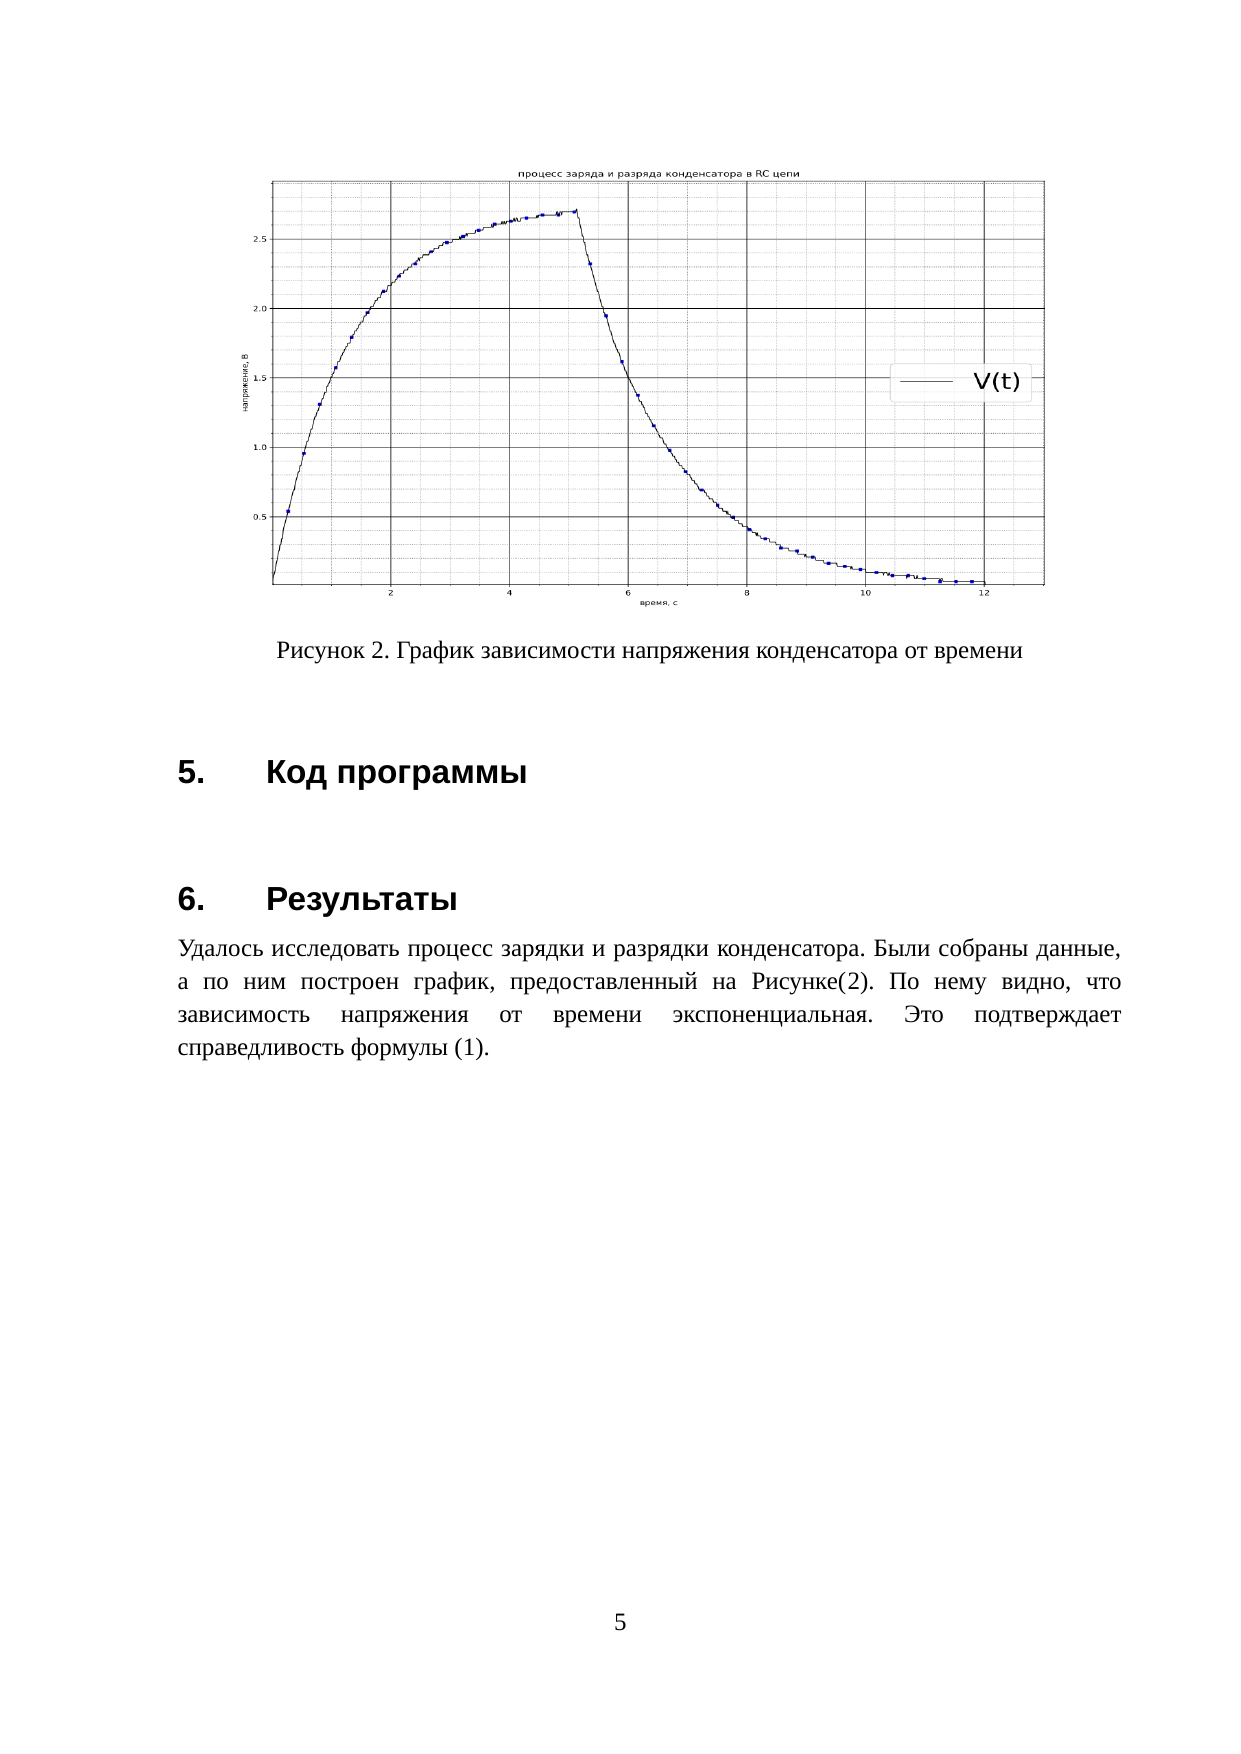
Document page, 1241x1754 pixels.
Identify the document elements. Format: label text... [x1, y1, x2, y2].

text Рисунок 2. График зависимости напряжения конденсатора от времени [177, 635, 1122, 664]
text Удалось исследовать процесс зарядки и разрядки конденсатора. Были собраны данные, а по ним построен график, предоставленный на Рисунке(2). По нему видно, что зависимость напряжения от времени экспоненциальная. Это подтверждает справедливость формулы (1). [177, 933, 1122, 1061]
picture [232, 118, 1067, 614]
subtitle Код программы [177, 752, 1093, 791]
subtitle Результаты [177, 879, 1093, 917]
